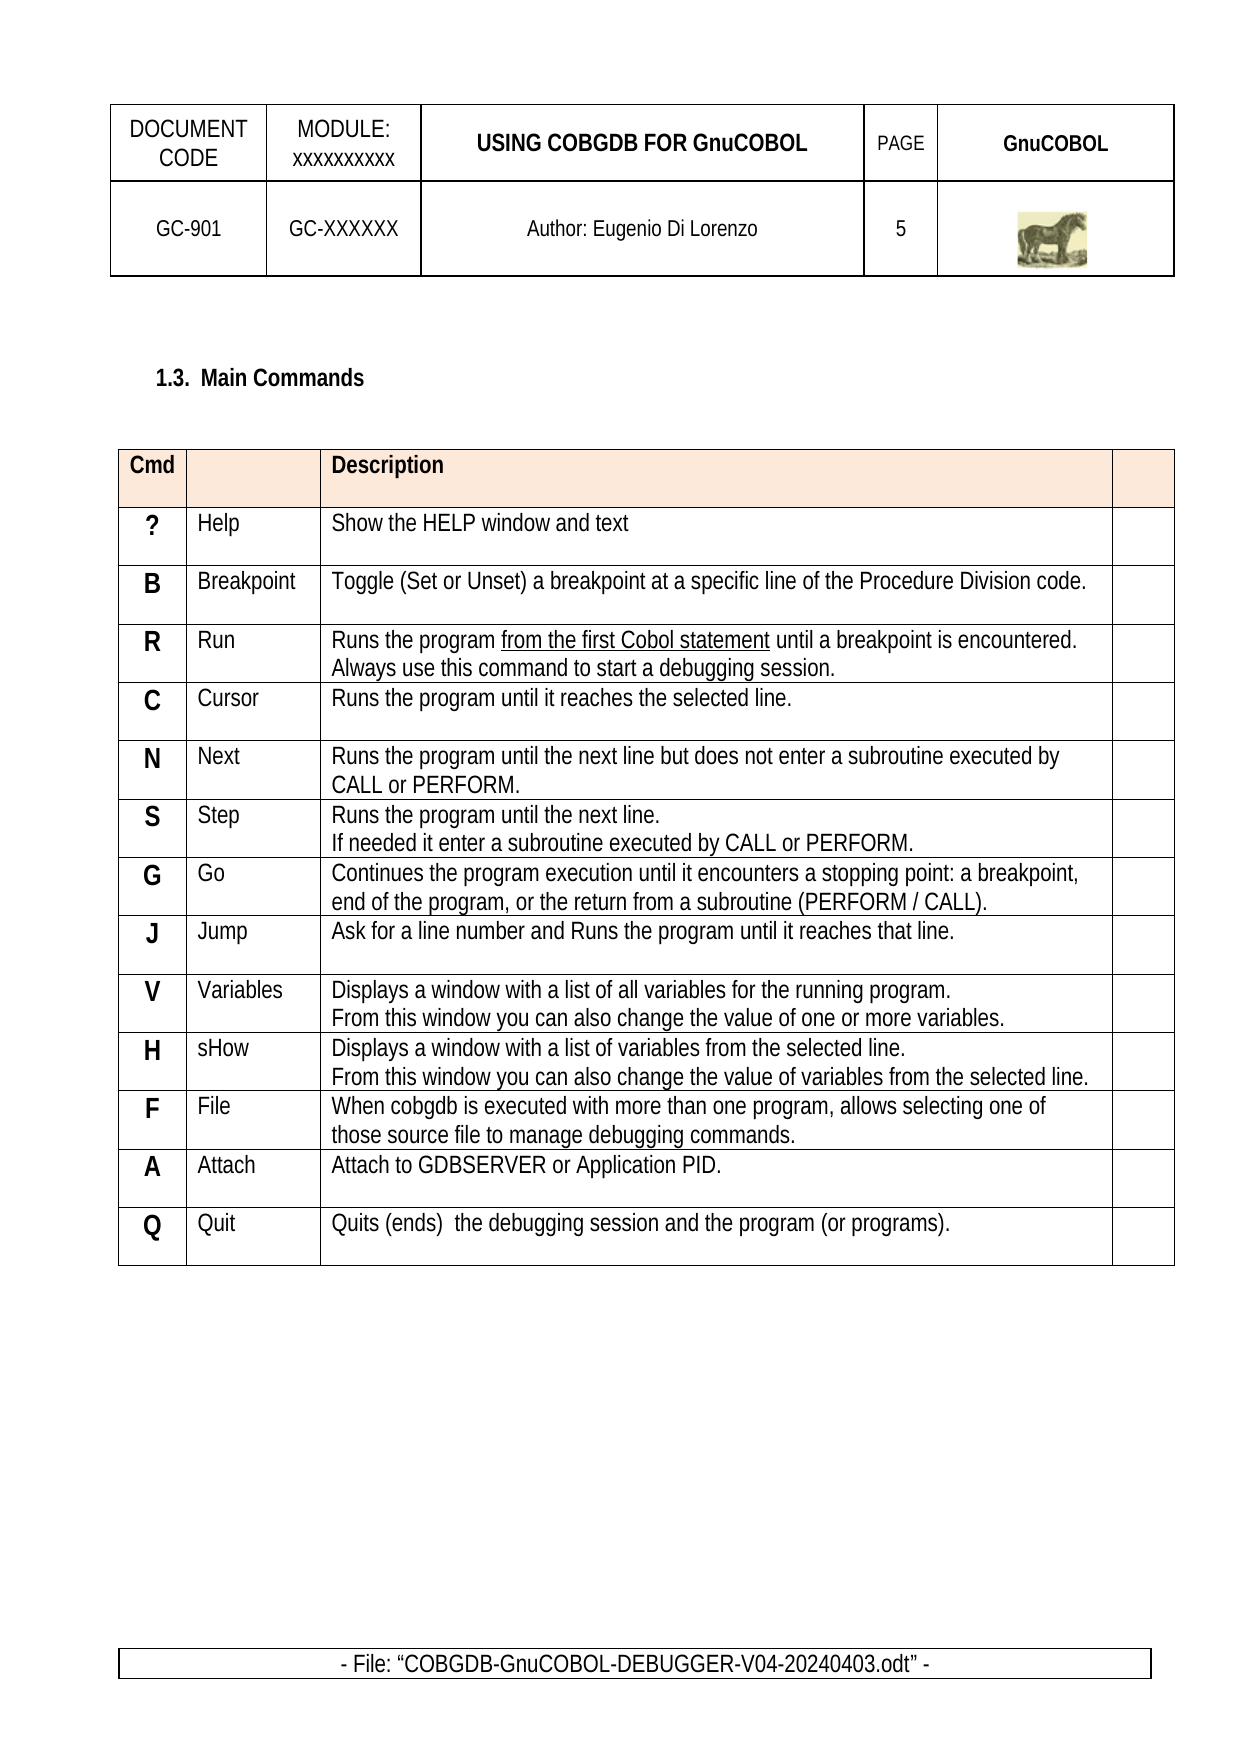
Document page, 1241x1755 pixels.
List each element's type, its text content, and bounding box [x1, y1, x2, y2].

table_cell Ask for a line number and Runs the program until it reaches that line. [321, 916, 1112, 973]
table_cell J [119, 916, 186, 973]
table_cell Runs the program from the first Cobol statement until a breakpoint is encountered. Always use this command to start a debugging session. [321, 625, 1112, 682]
table_cell Quits (ends) the debugging session and the program (or programs). [321, 1208, 1112, 1265]
table_header Description [321, 450, 1112, 507]
table_cell Jump [187, 916, 320, 973]
table_cell [1113, 1150, 1174, 1207]
table_header [187, 450, 320, 507]
table_cell Continues the program execution until it encounters a stopping point: a breakpoint, end of the program, or the return from a subroutine (PERFORM / CALL). [321, 858, 1112, 915]
table_cell Toggle (Set or Unset) a breakpoint at a specific line of the Procedure Division code. [321, 566, 1112, 623]
table_cell Show the HELP window and text [321, 508, 1112, 565]
table_cell S [119, 800, 186, 857]
table_cell [1113, 858, 1174, 915]
table_header Cmd [119, 450, 186, 507]
table_cell Displays a window with a list of variables from the selected line. From this window you can also change the value of variables from the selected line. [321, 1033, 1112, 1090]
table_cell Step [187, 800, 320, 857]
table_cell File [187, 1091, 320, 1148]
table_cell [1113, 683, 1174, 740]
table_cell [1113, 1091, 1174, 1148]
table_cell [1113, 741, 1174, 798]
table_cell C [119, 683, 186, 740]
table_cell V [119, 975, 186, 1032]
table_cell Runs the program until the next line but does not enter a subroutine executed by CALL or PERFORM. [321, 741, 1112, 798]
table_cell sHow [187, 1033, 320, 1090]
table_cell Breakpoint [187, 566, 320, 623]
table_cell N [119, 741, 186, 798]
table_cell Q [119, 1208, 186, 1265]
table_cell Help [187, 508, 320, 565]
table_cell ? [119, 508, 186, 565]
table_cell G [119, 858, 186, 915]
table_cell Displays a window with a list of all variables for the running program. From this window you can also change the value of one or more variables. [321, 975, 1112, 1032]
table_cell [1113, 1208, 1174, 1265]
table_cell H [119, 1033, 186, 1090]
table_cell Attach to GDBSERVER or Application PID. [321, 1150, 1112, 1207]
table_cell Runs the program until it reaches the selected line. [321, 683, 1112, 740]
table_cell [1113, 916, 1174, 973]
table_cell [1113, 566, 1174, 623]
table_cell Cursor [187, 683, 320, 740]
table_cell F [119, 1091, 186, 1148]
table_cell Run [187, 625, 320, 682]
table_cell Attach [187, 1150, 320, 1207]
table_cell B [119, 566, 186, 623]
table_cell [1113, 508, 1174, 565]
table_cell R [119, 625, 186, 682]
table_cell [1113, 1033, 1174, 1090]
subtitle Main Commands [156, 363, 1152, 391]
table_cell A [119, 1150, 186, 1207]
table_cell [1113, 800, 1174, 857]
table_header [1113, 450, 1174, 507]
table_cell [1113, 625, 1174, 682]
table_cell Next [187, 741, 320, 798]
table_cell Quit [187, 1208, 320, 1265]
table_cell Go [187, 858, 320, 915]
table_cell Variables [187, 975, 320, 1032]
table_cell When cobgdb is executed with more than one program, allows selecting one of those source file to manage debugging commands. [321, 1091, 1112, 1148]
table_cell [1113, 975, 1174, 1032]
table_cell Runs the program until the next line. If needed it enter a subroutine executed by CALL or PERFORM. [321, 800, 1112, 857]
